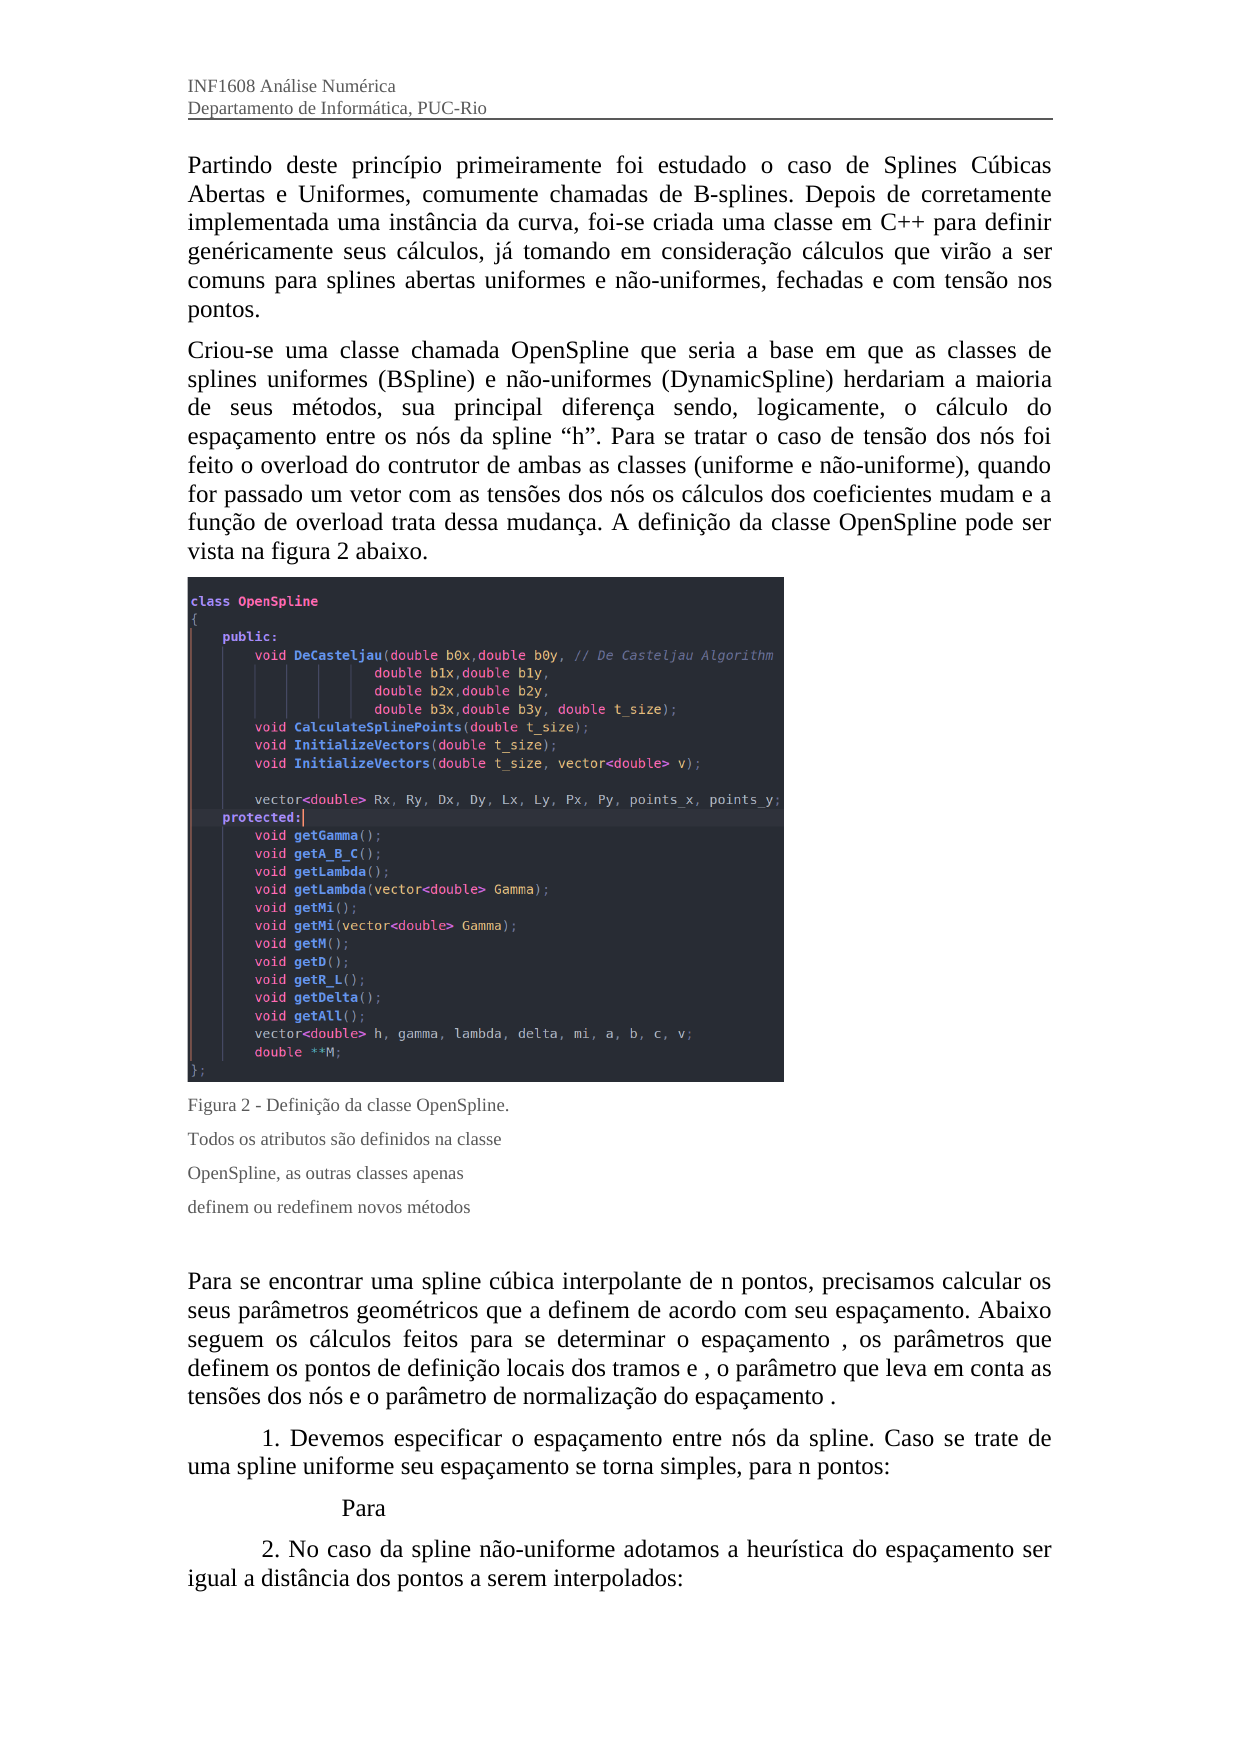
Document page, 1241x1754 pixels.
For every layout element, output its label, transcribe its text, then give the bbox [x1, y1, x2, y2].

text Criou-se uma classe chamada OpenSpline que seria a base em que as classes de splines uniformes (BSpline) e não-uniformes (DynamicSpline) herdariam a maioria de seus métodos, sua principal diferença sendo, logicamente, o cálculo do espaçamento entre os nós da spline “h”. Para se tratar o caso de tensão dos nós foi feito o overload do contrutor de ambas as classes (uniforme e não-uniforme), quando for passado um vetor com as tensões dos nós os cálculos dos coeficientes mudam e a função de overload trata dessa mudança. A definição da classe OpenSpline pode ser vista na figura 2 abaixo. [187, 335, 1053, 565]
text 2. No caso da spline não-uniforme adotamos a heurística do espaçamento ser igual a distância dos pontos a serem interpolados: [187, 1534, 1053, 1591]
text OpenSpline, as outras classes apenas [187, 1162, 1053, 1183]
text definem ou redefinem novos métodos [187, 1196, 1053, 1217]
text Partindo deste princípio primeiramente foi estudado o caso de Splines Cúbicas Abertas e Uniformes, comumente chamadas de B-splines. Depois de corretamente implementada uma instância da curva, foi-se criada uma classe em C++ para definir genéricamente seus cálculos, já tomando em consideração cálculos que virão a ser comuns para splines abertas uniformes e não-uniformes, fechadas e com tensão nos pontos. [187, 150, 1053, 322]
text Para se encontrar uma spline cúbica interpolante de n pontos, precisamos calcular os seus parâmetros geométricos que a definem de acordo com seu espaçamento. Abaixo seguem os cálculos feitos para se determinar o espaçamento , os parâmetros que definem os pontos de definição locais dos tramos e , o parâmetro que leva em conta as tensões dos nós e o parâmetro de normalização do espaçamento . [187, 1266, 1053, 1410]
text Figura 2 - Definição da classe OpenSpline. [187, 1094, 1053, 1115]
text Para [261, 1493, 1053, 1521]
text Todos os atributos são definidos na classe [187, 1128, 1053, 1149]
text 1. Devemos especificar o espaçamento entre nós da spline. Caso se trate de uma spline uniforme seu espaçamento se torna simples, para n pontos: [187, 1423, 1053, 1480]
picture [187, 577, 784, 1082]
